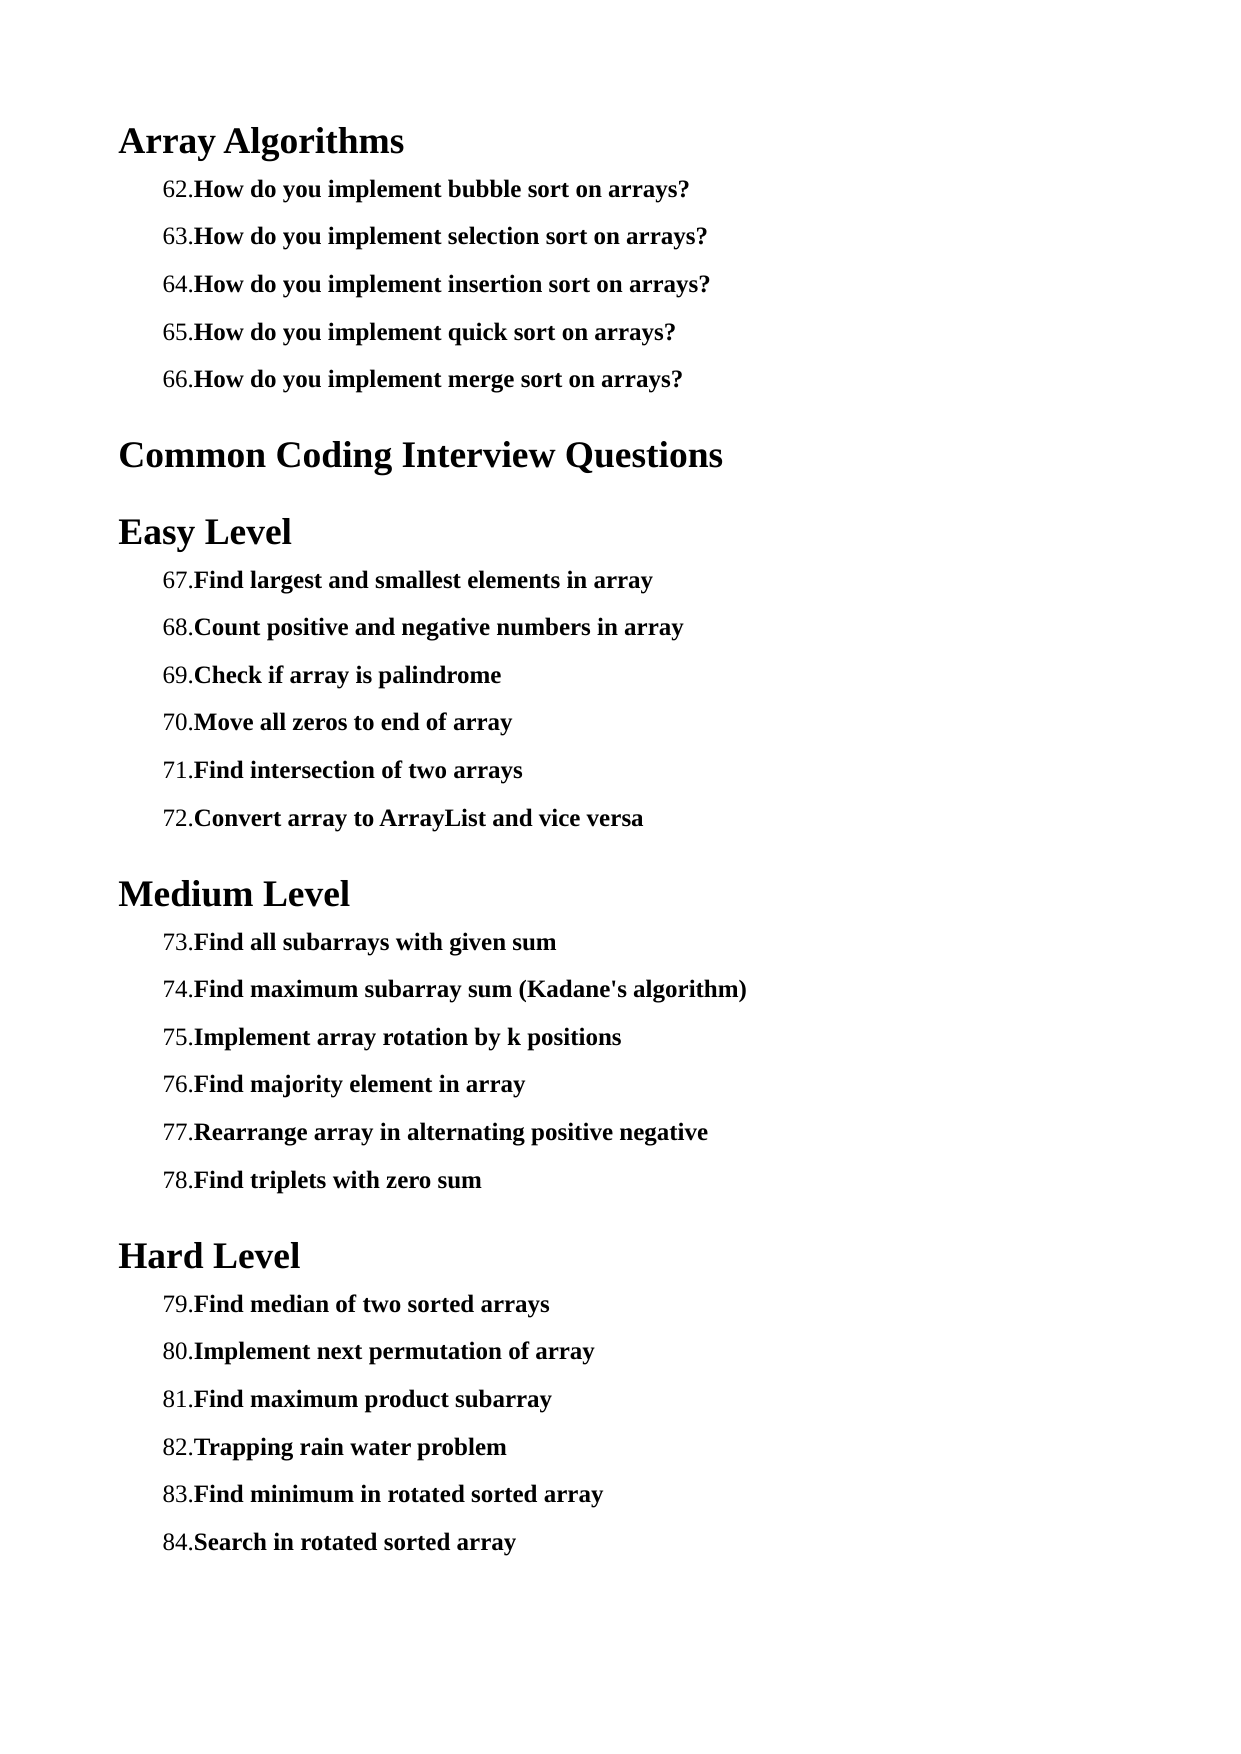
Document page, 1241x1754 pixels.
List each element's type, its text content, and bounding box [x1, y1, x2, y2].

list Implement next permutation of array [162, 1336, 1122, 1365]
list How do you implement insertion sort on arrays? [162, 269, 1122, 298]
subtitle Common Coding Interview Questions [118, 433, 1122, 476]
list How do you implement quick sort on arrays? [162, 317, 1122, 345]
list Find intersection of two arrays [162, 755, 1122, 784]
list Trapping rain water problem [162, 1432, 1122, 1460]
list Find all subarrays with given sum [162, 927, 1122, 956]
list Search in rotated sorted array [162, 1527, 1122, 1556]
list Implement array rotation by k positions [162, 1022, 1122, 1051]
subtitle Hard Level [118, 1233, 1122, 1276]
subtitle Medium Level [118, 871, 1122, 914]
list Find median of two sorted arrays [162, 1289, 1122, 1318]
list How do you implement selection sort on arrays? [162, 221, 1122, 250]
list Find majority element in array [162, 1069, 1122, 1098]
list Find maximum product subarray [162, 1384, 1122, 1413]
list Find minimum in rotated sorted array [162, 1479, 1122, 1508]
subtitle Easy Level [118, 509, 1122, 552]
list Find triplets with zero sum [162, 1165, 1122, 1193]
list Check if array is palindrome [162, 660, 1122, 689]
list Move all zeros to end of array [162, 707, 1122, 736]
list Find largest and smallest elements in array [162, 565, 1122, 593]
list Rearrange array in alternating positive negative [162, 1117, 1122, 1146]
list Find maximum subarray sum (Kadane's algorithm) [162, 974, 1122, 1003]
subtitle Array Algorithms [118, 118, 1122, 161]
list Count positive and negative numbers in array [162, 612, 1122, 641]
list How do you implement bubble sort on arrays? [162, 174, 1122, 202]
list Convert array to ArrayList and vice versa [162, 803, 1122, 831]
list How do you implement merge sort on arrays? [162, 364, 1122, 393]
